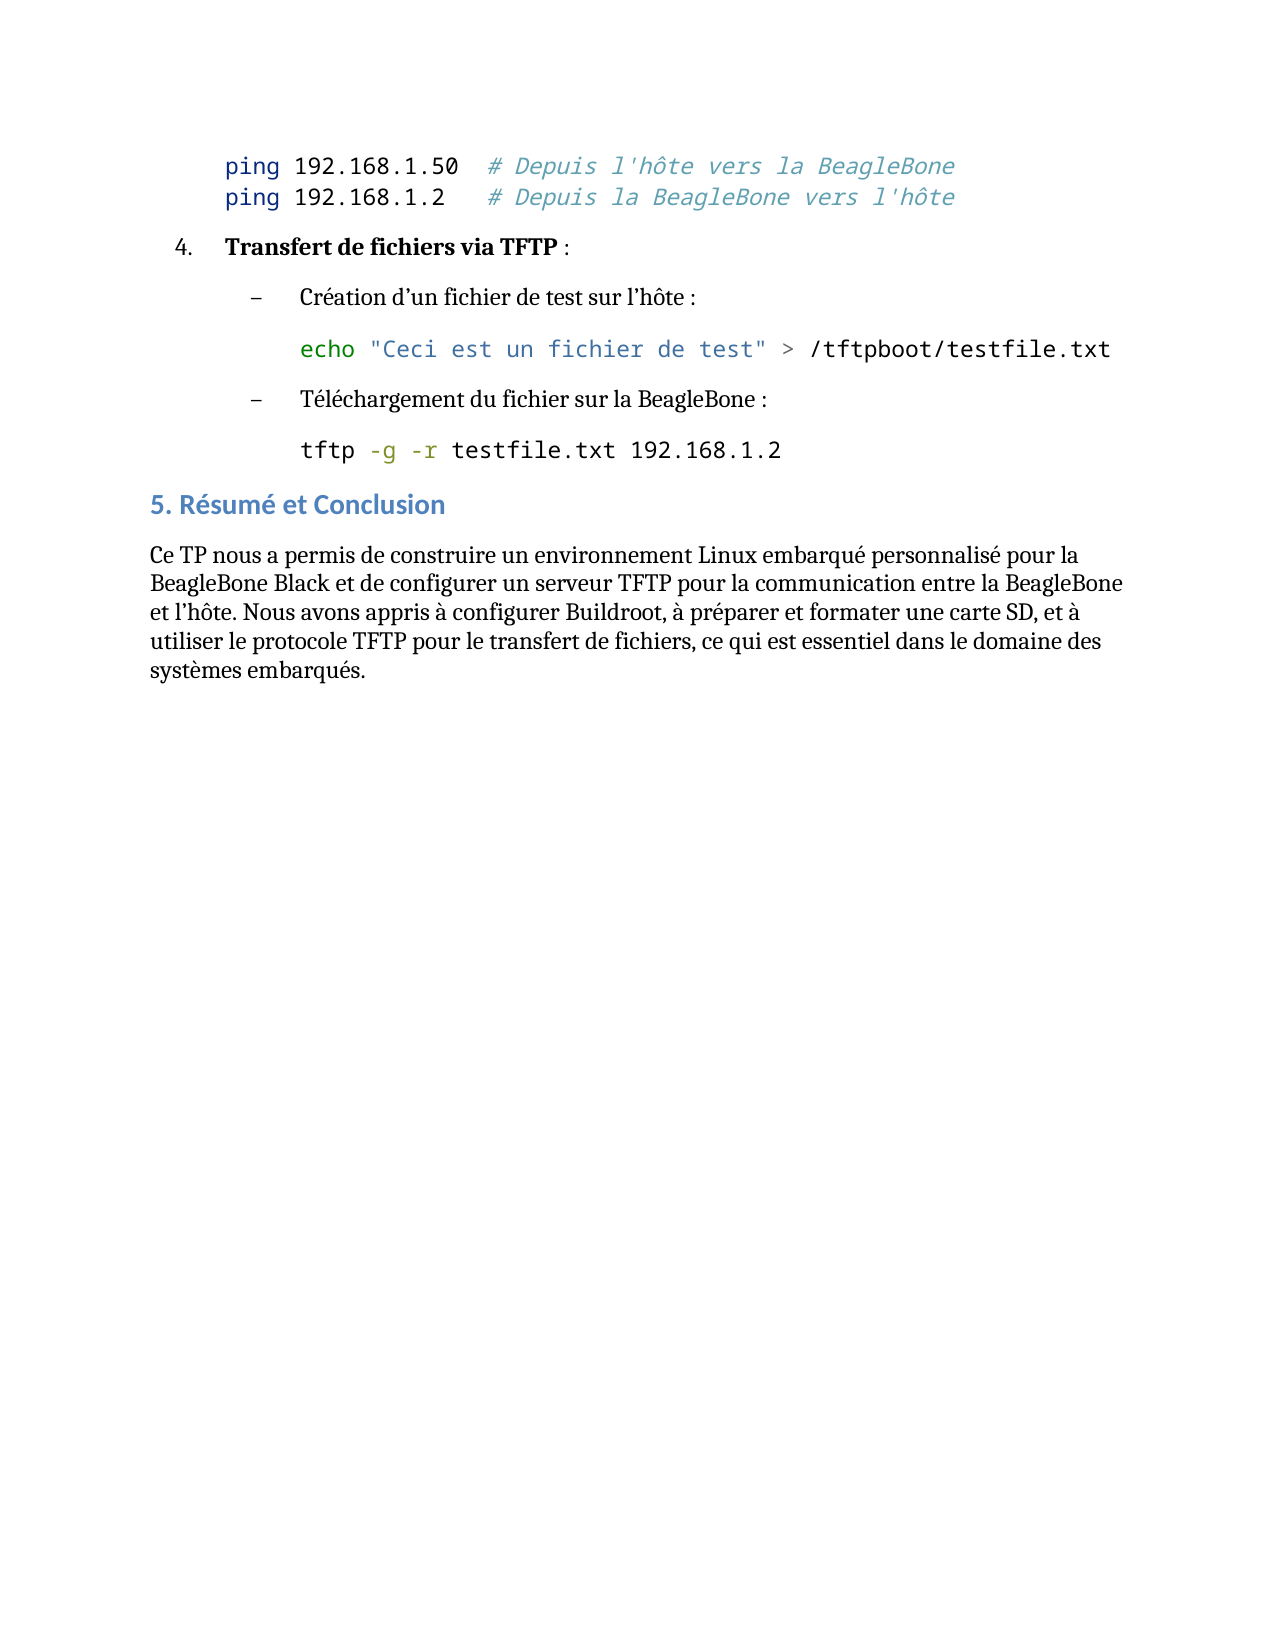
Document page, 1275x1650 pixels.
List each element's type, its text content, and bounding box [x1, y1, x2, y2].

subtitle 5. Résumé et Conclusion [150, 486, 1125, 522]
list Création d’un fichier de test sur l’hôte : [250, 283, 1125, 312]
list tftp -g -r testfile.txt 192.168.1.2 [250, 434, 1125, 465]
list Téléchargement du fichier sur la BeagleBone : [250, 384, 1125, 413]
list Transfert de fichiers via TFTP : [175, 233, 1125, 262]
list echo "Ceci est un fichier de test" > /tftpboot/testfile.txt [250, 332, 1125, 364]
text Ce TP nous a permis de construire un environnement Linux embarqué personnalisé pour la BeagleBone Black et de configurer un serveur TFTP pour la communication entre la BeagleBone et l’hôte. Nous avons appris à configurer Buildroot, à préparer et formater une carte SD, et à utiliser le protocole TFTP pour le transfert de fichiers, ce qui est essentiel dans le domaine des systèmes embarqués. [150, 541, 1125, 684]
list ping 192.168.1.50 # Depuis l'hôte vers la BeagleBone ping 192.168.1.2 # Depuis la BeagleBone vers l'hôte [175, 150, 1125, 212]
